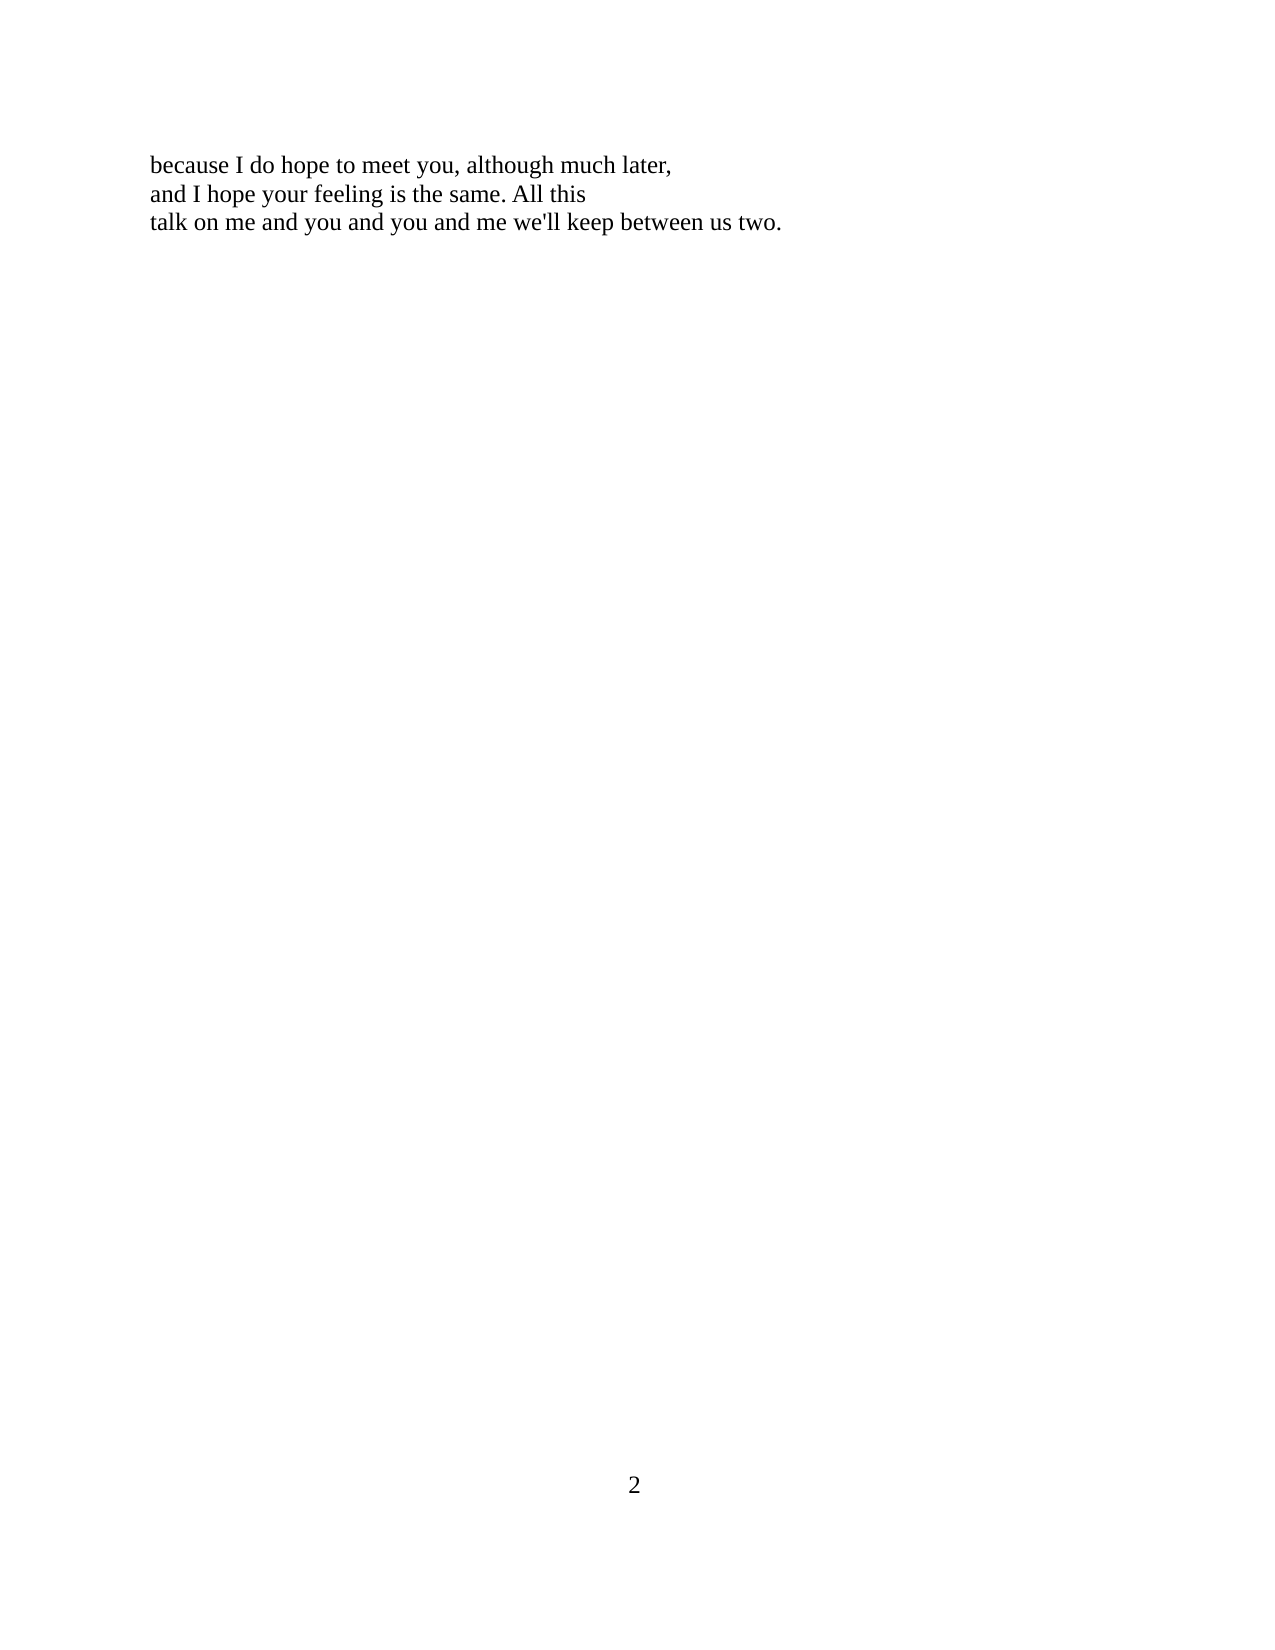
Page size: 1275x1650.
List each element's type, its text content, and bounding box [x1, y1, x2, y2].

text because I do hope to meet you, although much later, and I hope your feeling is the same. All this talk on me and you and you and me we'll keep between us two. [150, 150, 1125, 236]
